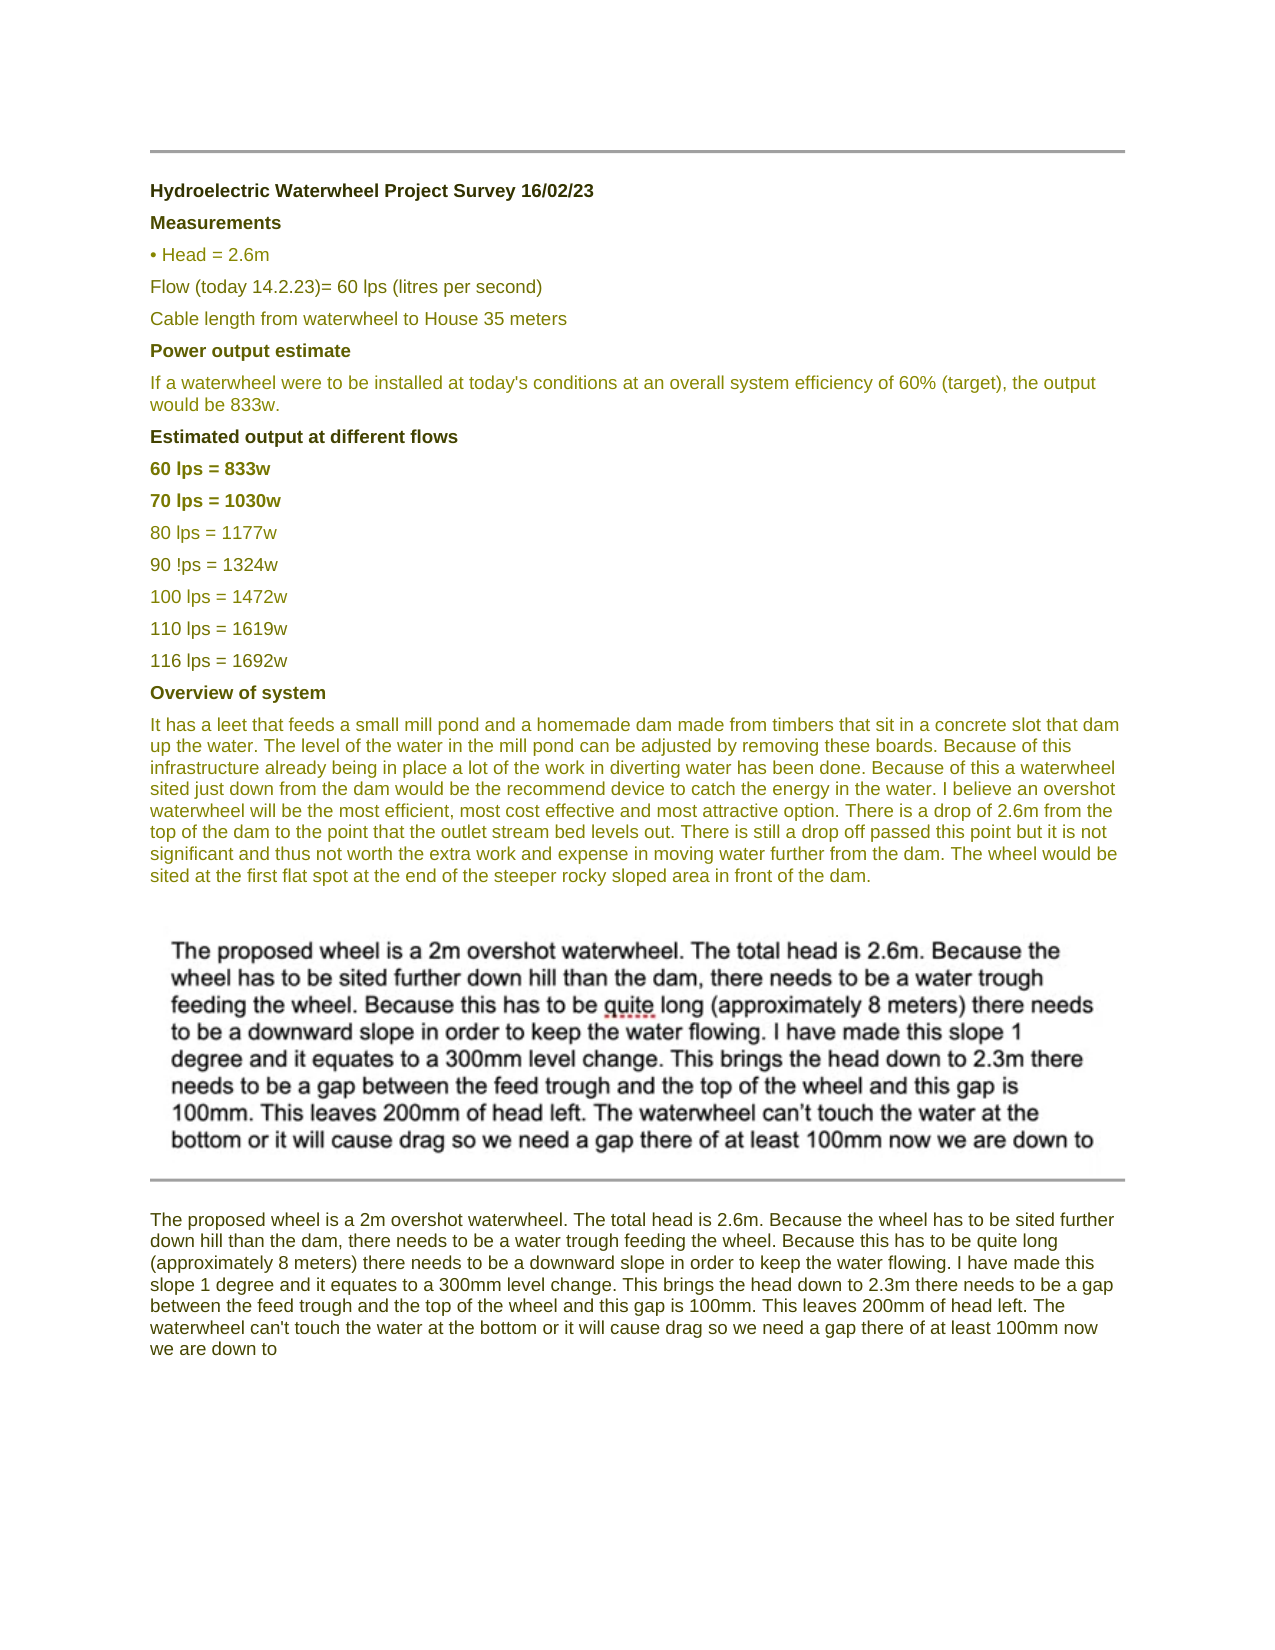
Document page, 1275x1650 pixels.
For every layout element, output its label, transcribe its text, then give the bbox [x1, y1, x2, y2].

text Cable length from waterwheel to House 35 meters [150, 308, 1125, 330]
text Power output estimate [150, 340, 1125, 362]
text Estimated output at different flows [150, 426, 1125, 447]
text If a waterwheel were to be installed at today's conditions at an overall system efficiency of 60% (target), the output would be 833w. [150, 372, 1125, 415]
text 116 lps = 1692w [150, 649, 1125, 671]
text The proposed wheel is a 2m overshot waterwheel. The total head is 2.6m. Because the wheel has to be sited further down hill than the dam, there needs to be a water trough feeding the wheel. Because this has to be quite long (approximately 8 meters) there needs to be a downward slope in order to keep the water flowing. I have made this slope 1 degree and it equates to a 300mm level change. This brings the head down to 2.3m there needs to be a gap between the feed trough and the top of the wheel and this gap is 100mm. This leaves 200mm of head left. The waterwheel can't touch the water at the bottom or it will cause drag so we need a gap there of at least 100mm now we are down to [150, 1209, 1125, 1360]
text 110 lps = 1619w [150, 617, 1125, 639]
text Flow (today 14.2.23)= 60 lps (litres per second) [150, 276, 1125, 298]
text 80 lps = 1177w [150, 522, 1125, 543]
text 60 lps = 833w [150, 458, 1125, 479]
text It has a leet that feeds a small mill pond and a homemade dam made from timbers that sit in a concrete slot that dam up the water. The level of the water in the mill pond can be adjusted by removing these boards. Because of this infrastructure already being in place a lot of the work in diverting water has been done. Because of this a waterwheel sited just down from the dam would be the recommend device to catch the energy in the water. I believe an overshot waterwheel will be the most efficient, most cost effective and most attractive option. There is a drop of 2.6m from the top of the dam to the point that the outlet stream bed levels out. There is still a drop off passed this point but it is not significant and thus not worth the extra work and expense in moving water further from the dam. The wheel would be sited at the first flat spot at the end of the steeper rocky sloped area in front of the dam. [150, 713, 1125, 886]
text 70 lps = 1030w [150, 489, 1125, 511]
text • Head = 2.6m [150, 244, 1125, 266]
text Measurements [150, 212, 1125, 234]
text Overview of system [150, 681, 1125, 703]
picture [150, 926, 1121, 1175]
text Hydroelectric Waterwheel Project Survey 16/02/23 [150, 180, 1125, 202]
text 100 lps = 1472w [150, 586, 1125, 607]
text 90 !ps = 1324w [150, 553, 1125, 575]
